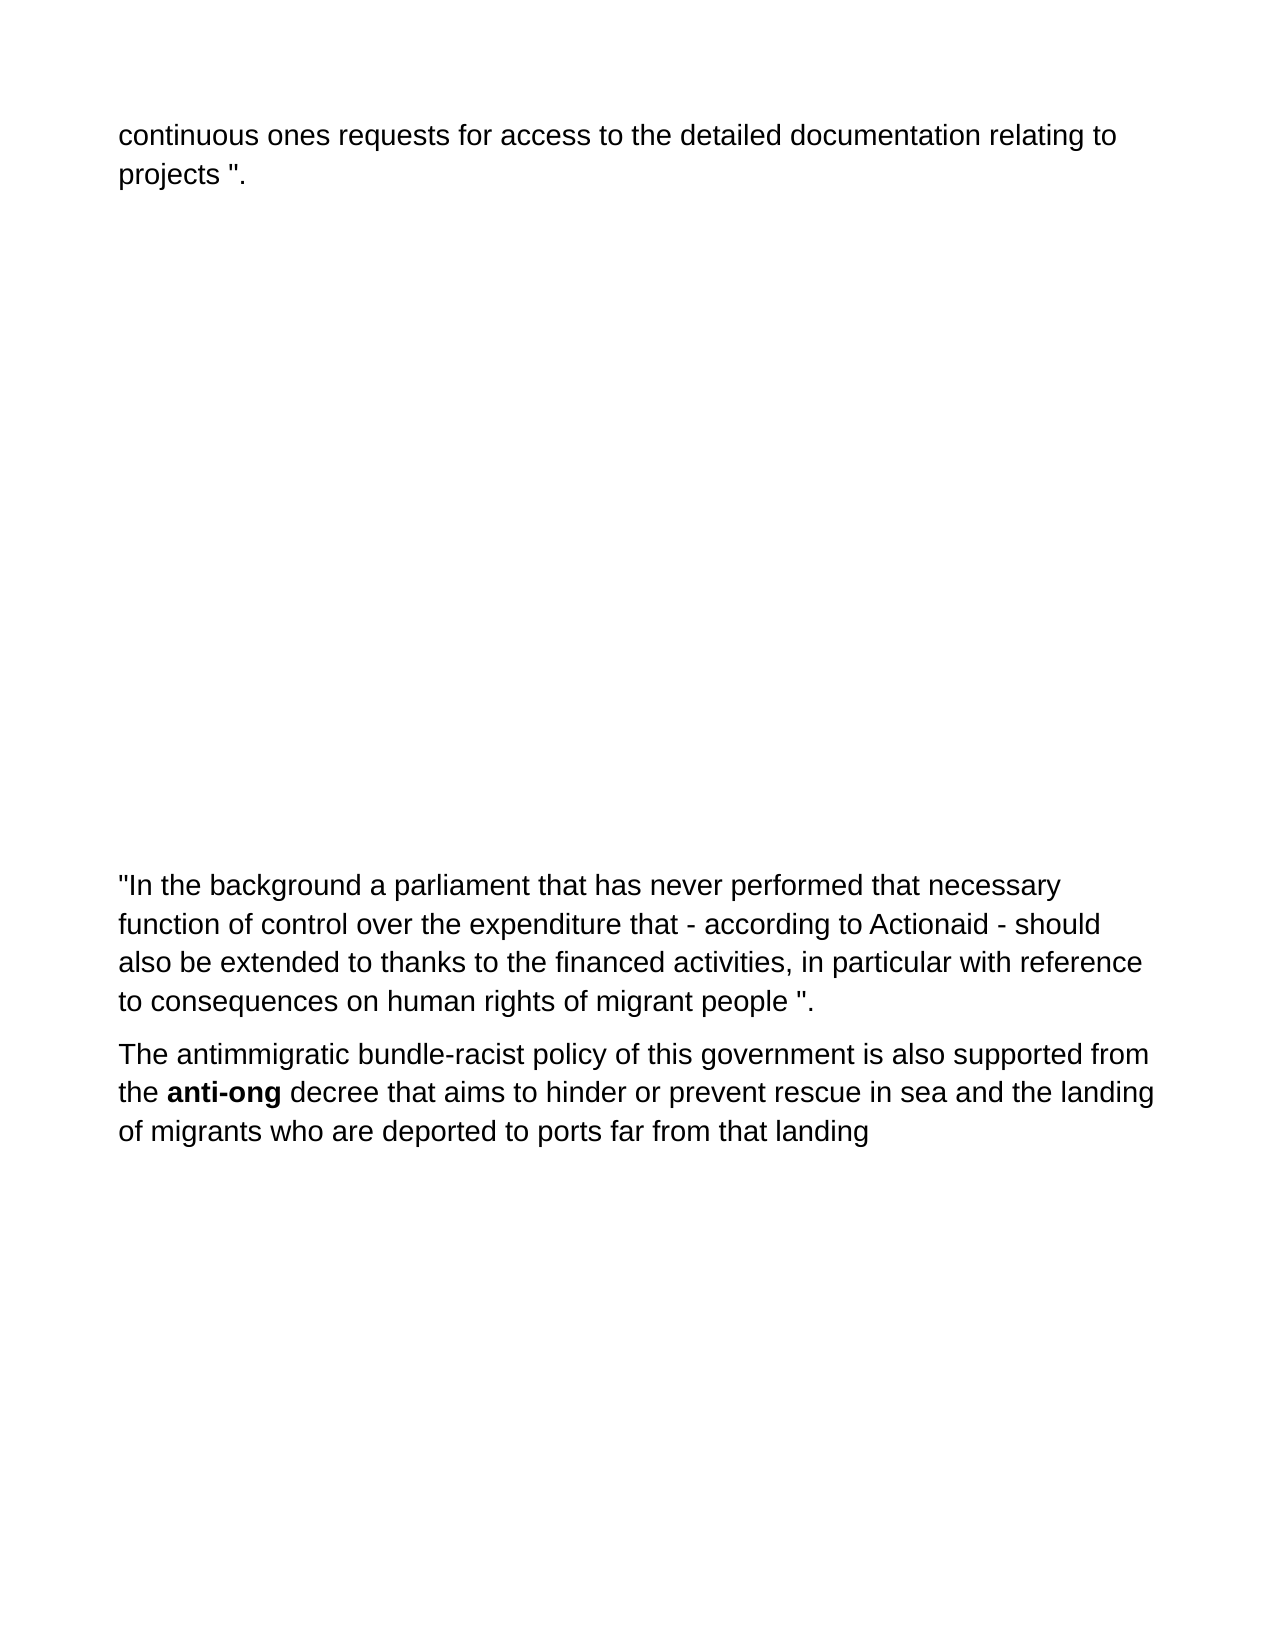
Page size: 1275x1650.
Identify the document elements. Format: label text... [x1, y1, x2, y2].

text "In the background a parliament that has never performed that necessary function of control over the expenditure that - according to Actionaid - should also be extended to thanks to the financed activities, in particular with reference to consequences on human rights of migrant people ". [118, 210, 1157, 1017]
text The antimmigratic bundle-racist policy of this government is also supported from the anti-ong decree that aims to hinder or prevent rescue in sea and the landing of migrants who are deported to ports far from that landing [118, 1037, 1157, 1148]
text continuous ones requests for access to the detailed documentation relating to projects ". [118, 118, 1157, 190]
